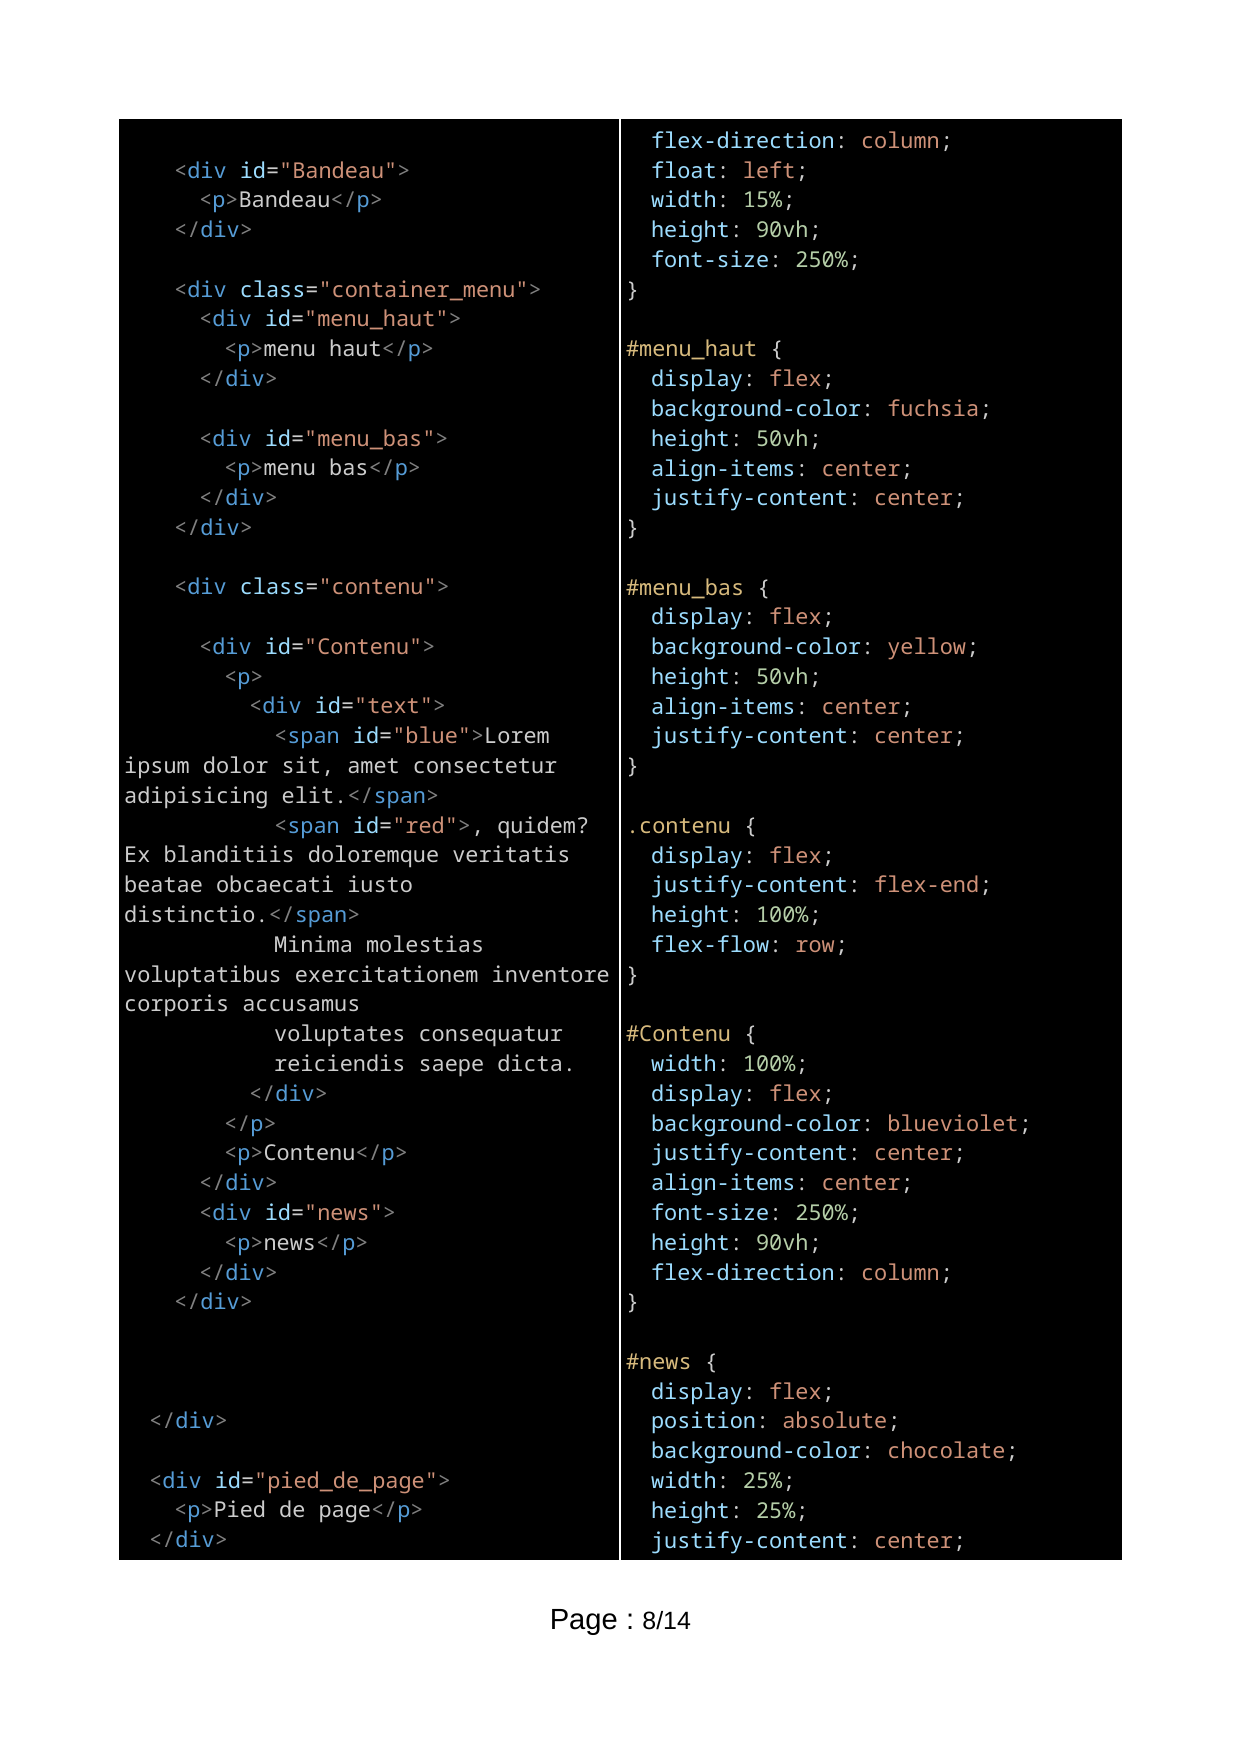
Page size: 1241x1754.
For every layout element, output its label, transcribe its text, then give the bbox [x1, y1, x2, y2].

table_header flex-direction: column; float: left; width: 15%; height: 90vh; font-size: 250%; } #menu_haut { display: flex; background-color: fuchsia; height: 50vh; align-items: center; justify-content: center; } #menu_bas { display: flex; background-color: yellow; height: 50vh; align-items: center; justify-content: center; } .contenu { display: flex; justify-content: flex-end; height: 100%; flex-flow: row; } #Contenu { width: 100%; display: flex; background-color: blueviolet; justify-content: center; align-items: center; font-size: 250%; height: 90vh; flex-direction: column; } #news { display: flex; position: absolute; background-color: chocolate; width: 25%; height: 25%; justify-content: center; [621, 119, 1122, 1560]
table_header <div id="Bandeau"> <p>Bandeau</p> </div> <div class="container_menu"> <div id="menu_haut"> <p>menu haut</p> </div> <div id="menu_bas"> <p>menu bas</p> </div> </div> <div class="contenu"> <div id="Contenu"> <p> <div id="text"> <span id="blue">Lorem ipsum dolor sit, amet consectetur adipisicing elit.</span> <span id="red">, quidem? Ex blanditiis doloremque veritatis beatae obcaecati iusto distinctio.</span> Minima molestias voluptatibus exercitationem inventore corporis accusamus voluptates consequatur reiciendis saepe dicta. </div> </p> <p>Contenu</p> </div> <div id="news"> <p>news</p> </div> </div> </div> <div id="pied_de_page"> <p>Pied de page</p> </div> [119, 119, 619, 1560]
